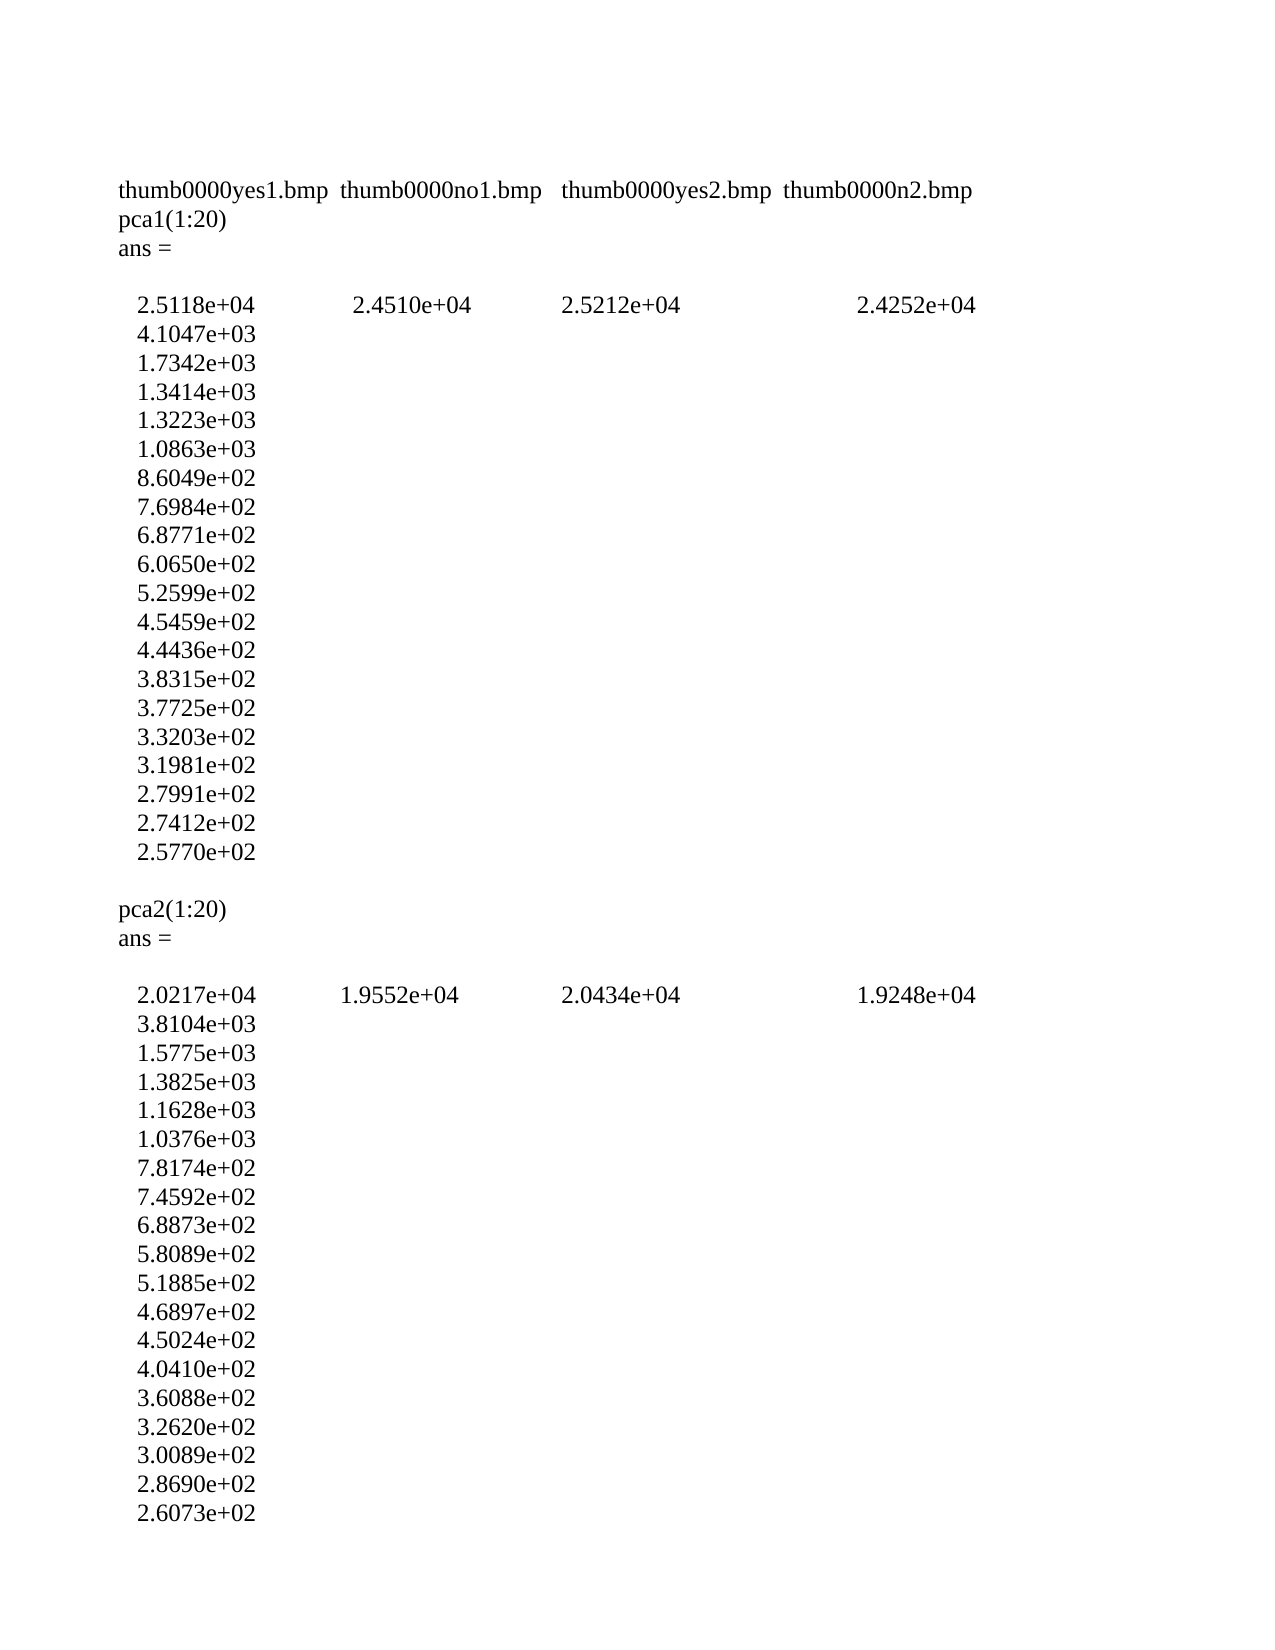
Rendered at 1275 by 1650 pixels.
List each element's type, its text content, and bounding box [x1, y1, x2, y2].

text 1.7342e+03 [118, 348, 1157, 377]
text 4.1047e+03 [118, 319, 1157, 348]
text 2.7412e+02 [118, 808, 1157, 837]
text 3.2620e+02 [118, 1412, 1157, 1441]
text thumb0000yes1.bmp thumb0000no1.bmp thumb0000yes2.bmp thumb0000n2.bmp [118, 176, 1157, 204]
text 1.1628e+03 [118, 1096, 1157, 1124]
text 3.3203e+02 [118, 722, 1157, 751]
text 1.3223e+03 [118, 406, 1157, 434]
text 3.1981e+02 [118, 751, 1157, 779]
text 4.5459e+02 [118, 607, 1157, 636]
text 7.6984e+02 [118, 492, 1157, 521]
text 7.4592e+02 [118, 1182, 1157, 1211]
text 4.5024e+02 [118, 1326, 1157, 1354]
text 1.3414e+03 [118, 377, 1157, 406]
text 3.6088e+02 [118, 1383, 1157, 1412]
text 6.0650e+02 [118, 549, 1157, 578]
text 2.5770e+02 [118, 837, 1157, 866]
text 4.0410e+02 [118, 1354, 1157, 1383]
text 3.0089e+02 [118, 1441, 1157, 1469]
text 5.8089e+02 [118, 1239, 1157, 1268]
text ans = [118, 233, 1157, 262]
text 2.7991e+02 [118, 779, 1157, 808]
text 2.8690e+02 [118, 1469, 1157, 1498]
text 4.6897e+02 [118, 1297, 1157, 1326]
text ans = [118, 923, 1157, 952]
text 5.1885e+02 [118, 1268, 1157, 1297]
text 6.8771e+02 [118, 521, 1157, 549]
text 3.7725e+02 [118, 693, 1157, 722]
text 2.0217e+04 1.9552e+04 2.0434e+04 1.9248e+04 [118, 981, 1157, 1009]
text 4.4436e+02 [118, 636, 1157, 664]
text 1.3825e+03 [118, 1067, 1157, 1096]
text 5.2599e+02 [118, 578, 1157, 607]
text 8.6049e+02 [118, 463, 1157, 492]
text 6.8873e+02 [118, 1211, 1157, 1239]
text pca1(1:20) [118, 204, 1157, 233]
text 7.8174e+02 [118, 1153, 1157, 1182]
text 1.0863e+03 [118, 434, 1157, 463]
text 3.8315e+02 [118, 664, 1157, 693]
text 1.0376e+03 [118, 1124, 1157, 1153]
text 2.5118e+04 2.4510e+04 2.5212e+04 2.4252e+04 [118, 291, 1157, 319]
text 2.6073e+02 [118, 1498, 1157, 1527]
text pca2(1:20) [118, 894, 1157, 923]
text 3.8104e+03 [118, 1009, 1157, 1038]
text 1.5775e+03 [118, 1038, 1157, 1067]
